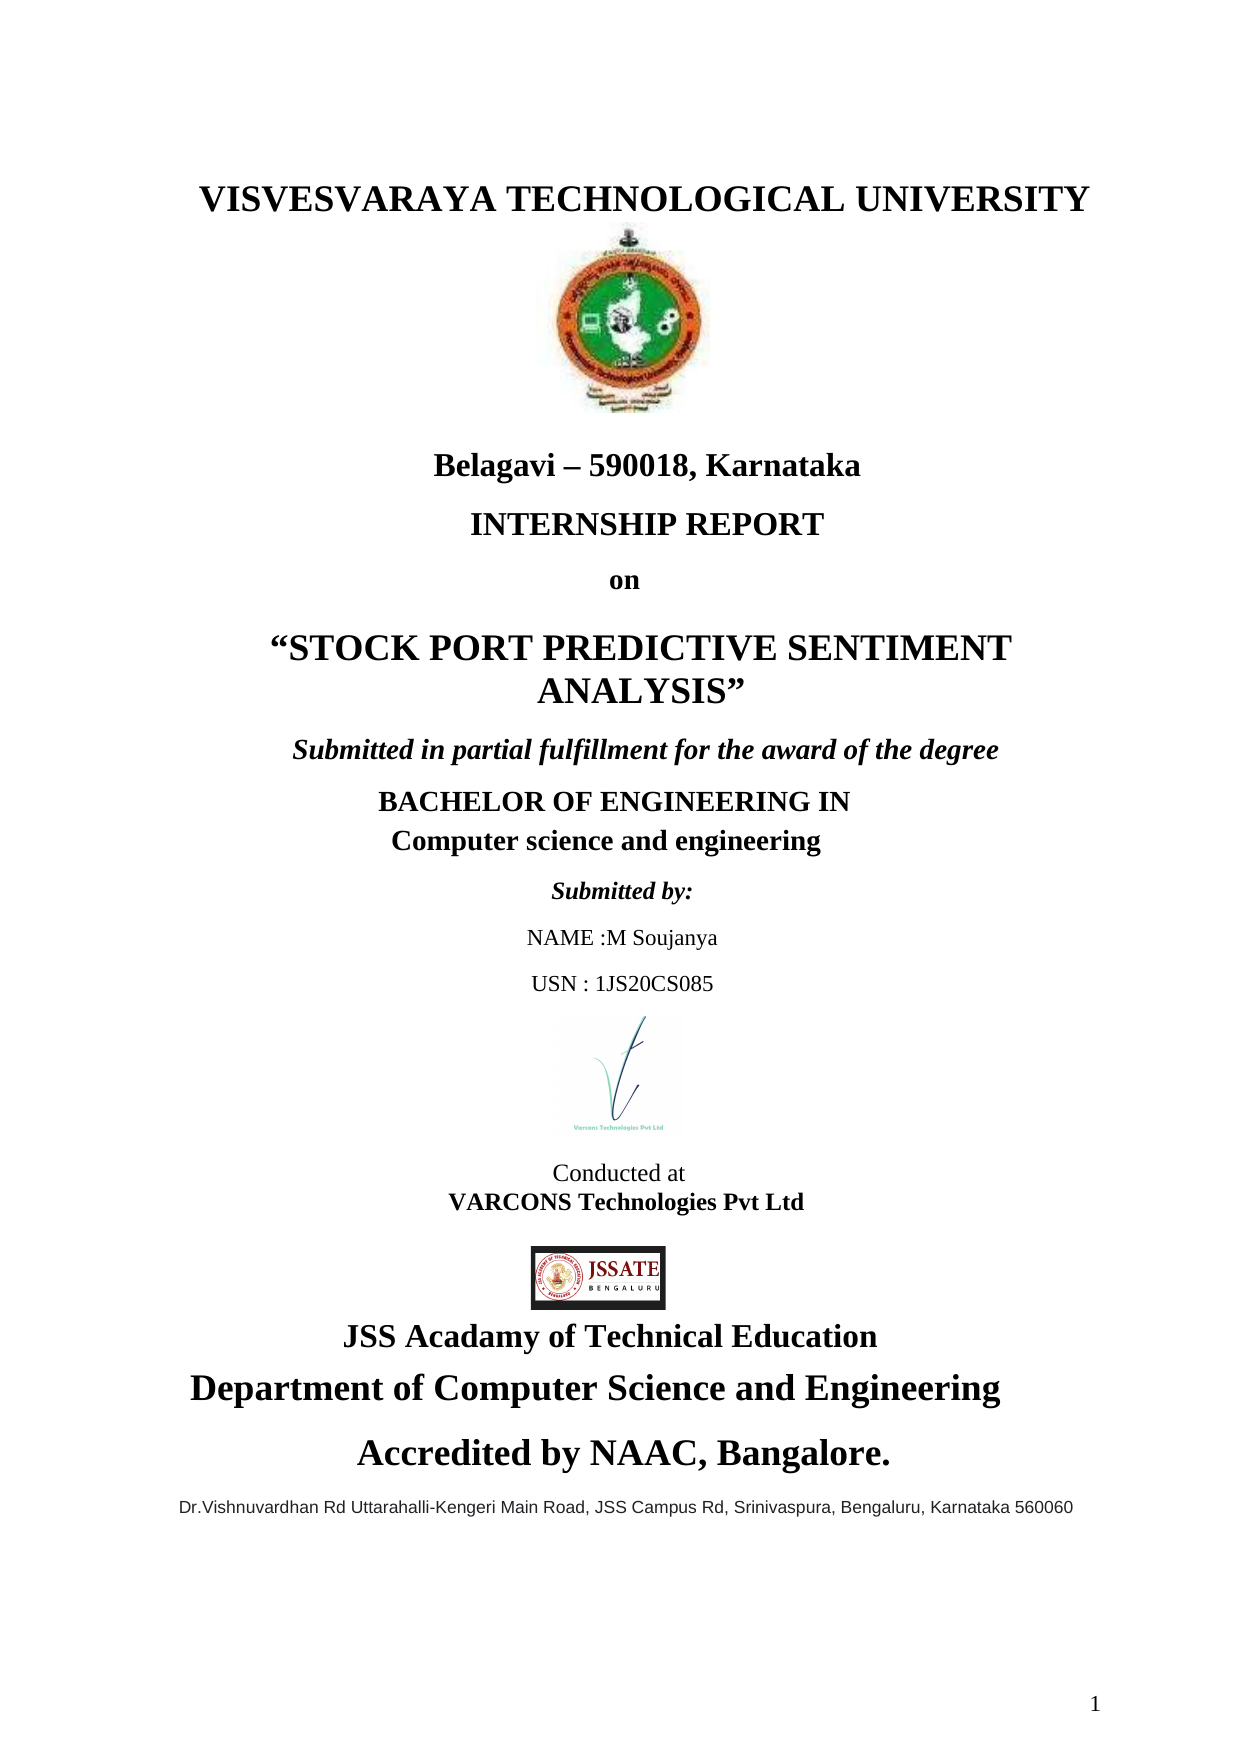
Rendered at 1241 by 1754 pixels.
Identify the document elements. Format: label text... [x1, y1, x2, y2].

text Submitted in partial fulfillment for the award of the degree [191, 732, 1101, 766]
text VARCONS Technologies Pvt Ltd [152, 1187, 1101, 1216]
picture [552, 1013, 685, 1142]
subtitle BACHELOR OF ENGINEERING IN [128, 784, 1101, 818]
picture [530, 1246, 666, 1310]
subtitle Belagavi – 590018, Karnataka INTERNSHIP REPORT [409, 232, 885, 542]
text Computer science and engineering [198, 823, 1014, 857]
text NAME :M Soujanya [144, 924, 1101, 951]
text “STOCK PORT PREDICTIVE SENTIMENT ANALYSIS” [181, 625, 1101, 711]
text Conducted at [137, 1158, 1101, 1187]
subtitle on [148, 562, 1101, 596]
text Department of Computer Science and Engineering Accredited by NAAC, Bangalore. [133, 1365, 1101, 1474]
text VISVESVARAYA TECHNOLOGICAL UNIVERSITY [189, 176, 1101, 219]
text Dr.Vishnuvardhan Rd Uttarahalli-Kengeri Main Road, JSS Campus Rd, Srinivaspura, Bengaluru, Karnataka 560060 [146, 1497, 1101, 1517]
text Submitted by: [144, 876, 1101, 905]
text USN : 1JS20CS085 [144, 970, 1101, 996]
picture [536, 222, 711, 413]
subtitle JSS Acadamy of Technical Education [180, 1317, 1040, 1355]
